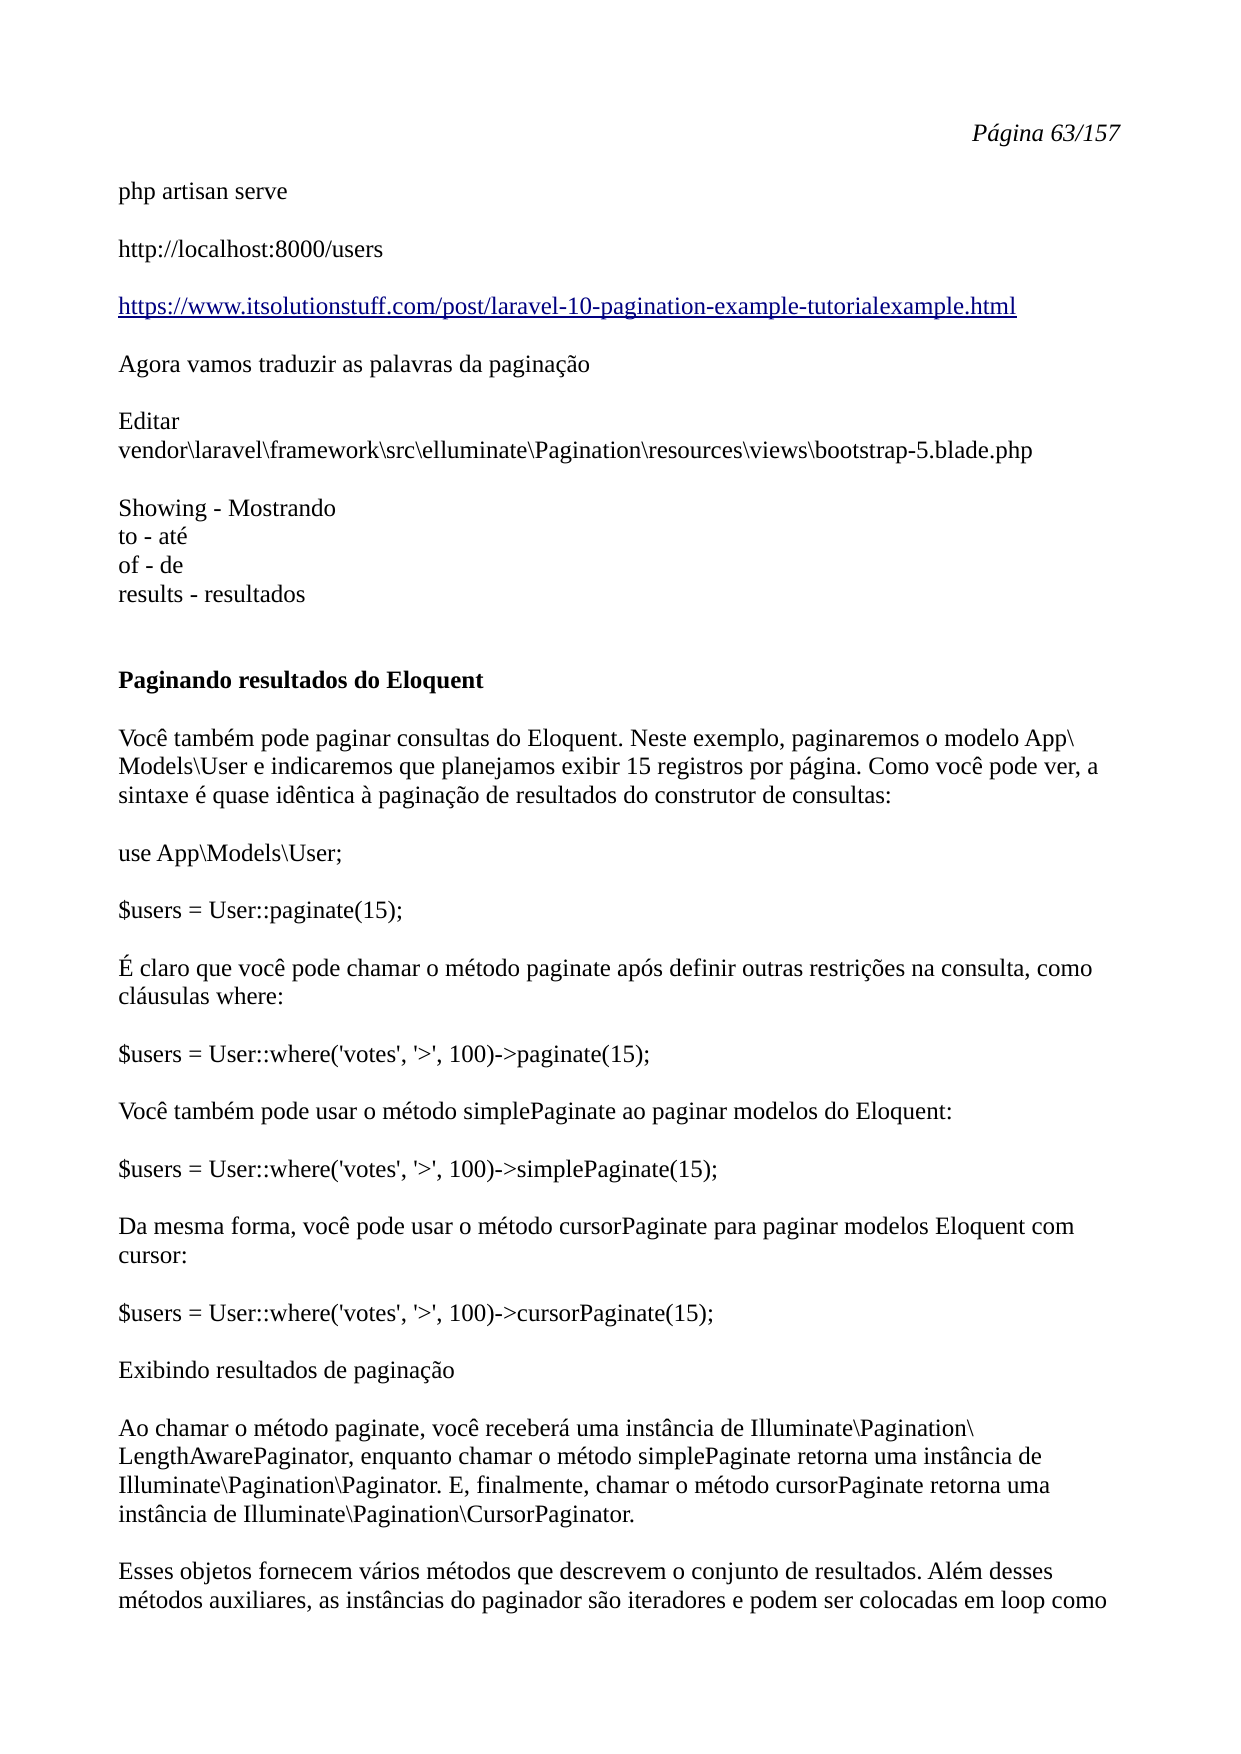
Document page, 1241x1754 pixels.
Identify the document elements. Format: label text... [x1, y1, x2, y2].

text results - resultados [118, 579, 1122, 608]
text Da mesma forma, você pode usar o método cursorPaginate para paginar modelos Eloquent com cursor: [118, 1211, 1122, 1269]
text http://localhost:8000/users [118, 234, 1122, 263]
text $users = User::where('votes', '>', 100)->paginate(15); [118, 1039, 1122, 1068]
text $users = User::where('votes', '>', 100)->simplePaginate(15); [118, 1154, 1122, 1183]
text use App\Models\User; [118, 838, 1122, 866]
text Esses objetos fornecem vários métodos que descrevem o conjunto de resultados. Além desses métodos auxiliares, as instâncias do paginador são iteradores e podem ser colocadas em loop como [118, 1556, 1122, 1614]
text to - até [118, 521, 1122, 550]
text Editar [118, 406, 1122, 435]
text Você também pode usar o método simplePaginate ao paginar modelos do Eloquent: [118, 1096, 1122, 1125]
text $users = User::paginate(15); [118, 895, 1122, 924]
text $users = User::where('votes', '>', 100)->cursorPaginate(15); [118, 1298, 1122, 1326]
text Ao chamar o método paginate, você receberá uma instância de Illuminate\Pagination\LengthAwarePaginator, enquanto chamar o método simplePaginate retorna uma instância de Illuminate\Pagination\Paginator. E, finalmente, chamar o método cursorPaginate retorna uma instância de Illuminate\Pagination\CursorPaginator. [118, 1413, 1122, 1528]
text Paginando resultados do Eloquent [118, 665, 1122, 694]
text É claro que você pode chamar o método paginate após definir outras restrições na consulta, como cláusulas where: [118, 953, 1122, 1010]
text vendor\laravel\framework\src\elluminate\Pagination\resources\views\bootstrap-5.blade.php [118, 435, 1122, 464]
text Showing - Mostrando [118, 493, 1122, 521]
text Você também pode paginar consultas do Eloquent. Neste exemplo, paginaremos o modelo App\Models\User e indicaremos que planejamos exibir 15 registros por página. Como você pode ver, a sintaxe é quase idêntica à paginação de resultados do construtor de consultas: [118, 723, 1122, 809]
text Exibindo resultados de paginação [118, 1355, 1122, 1384]
text of - de [118, 550, 1122, 579]
text php artisan serve [118, 176, 1122, 205]
text Agora vamos traduzir as palavras da paginação [118, 349, 1122, 378]
text https://www.itsolutionstuff.com/post/laravel-10-pagination-example-tutorialexample.html [118, 291, 1122, 320]
